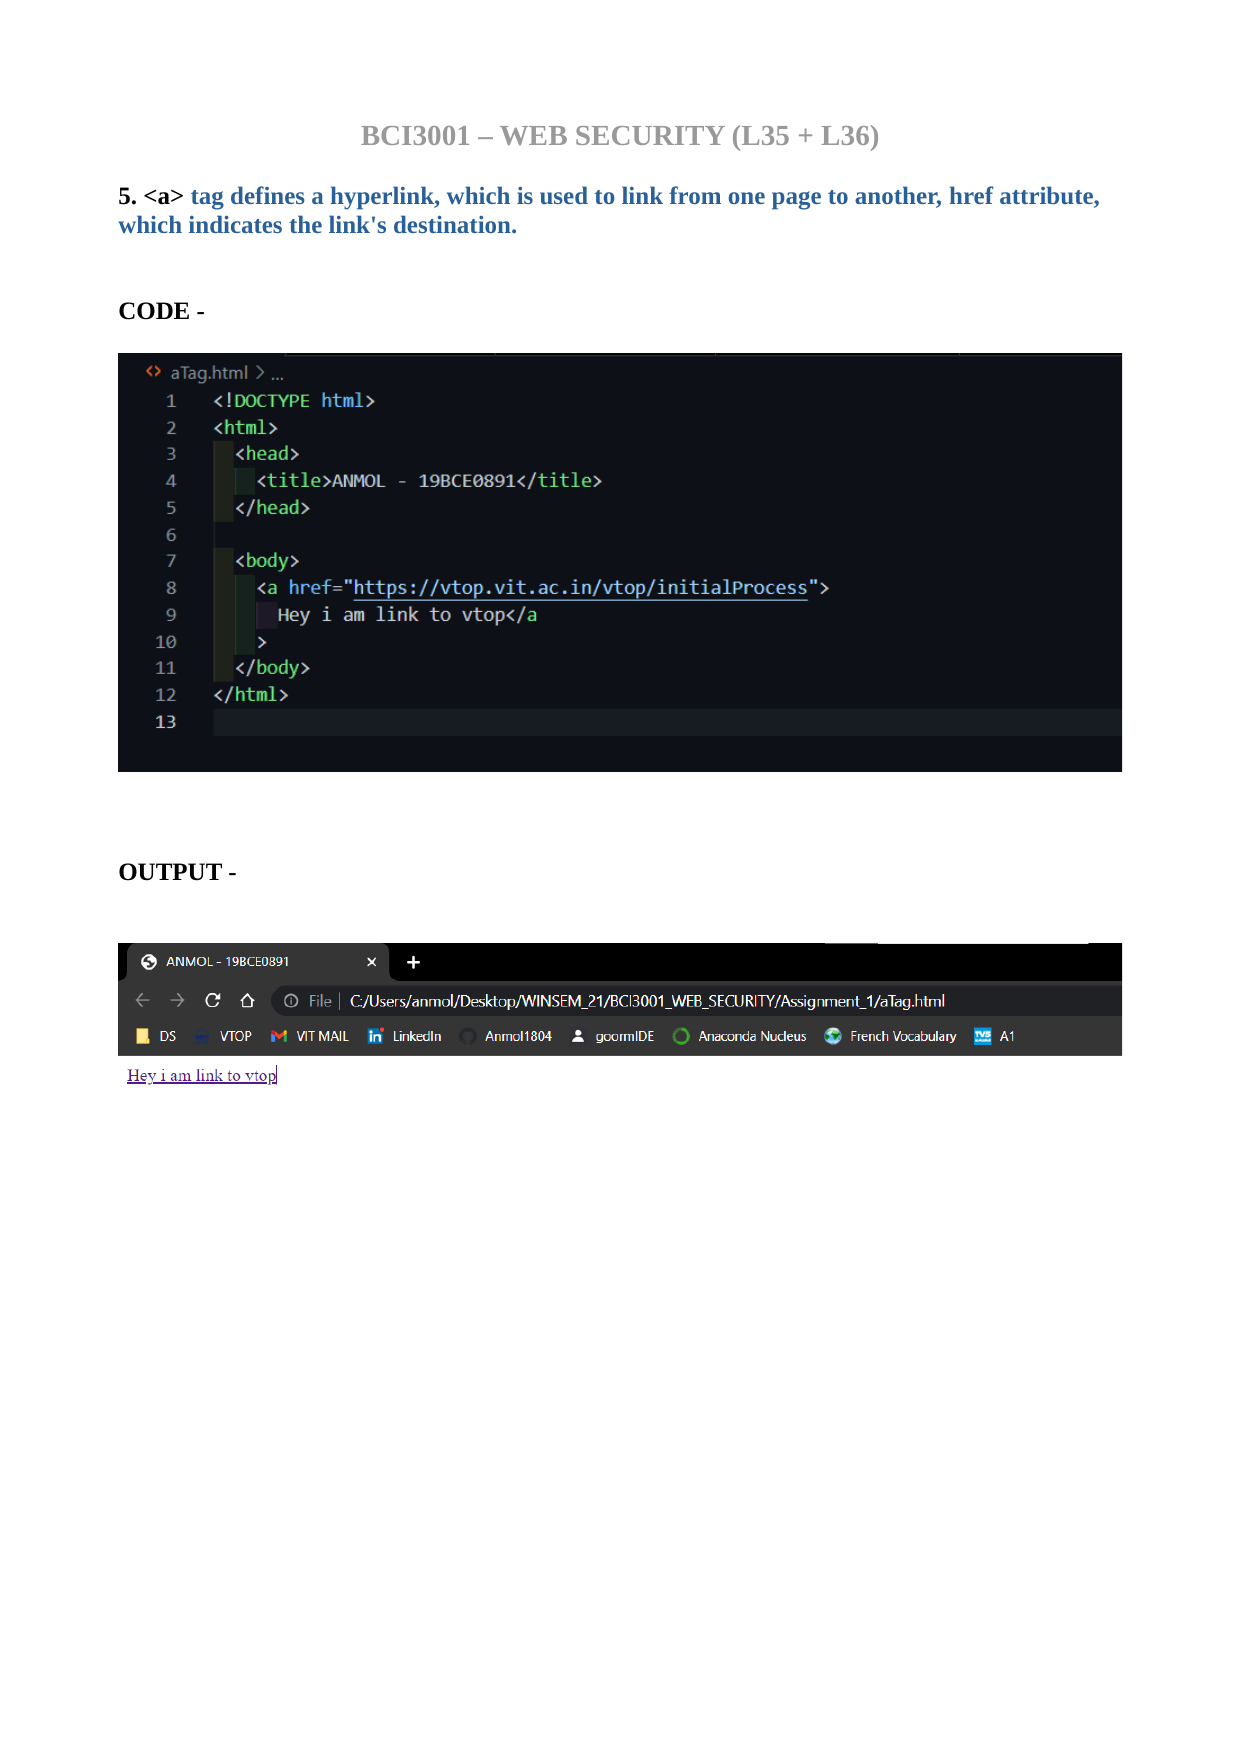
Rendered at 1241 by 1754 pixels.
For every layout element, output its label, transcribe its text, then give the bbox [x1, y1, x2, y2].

text OUTPUT - [118, 857, 1122, 886]
picture [118, 943, 1123, 1204]
text CODE - [118, 296, 1122, 325]
picture [118, 353, 1123, 772]
text 5. <a> tag defines a hyperlink, which is used to link from one page to another, href attribute, which indicates the link's destination. [118, 181, 1122, 239]
